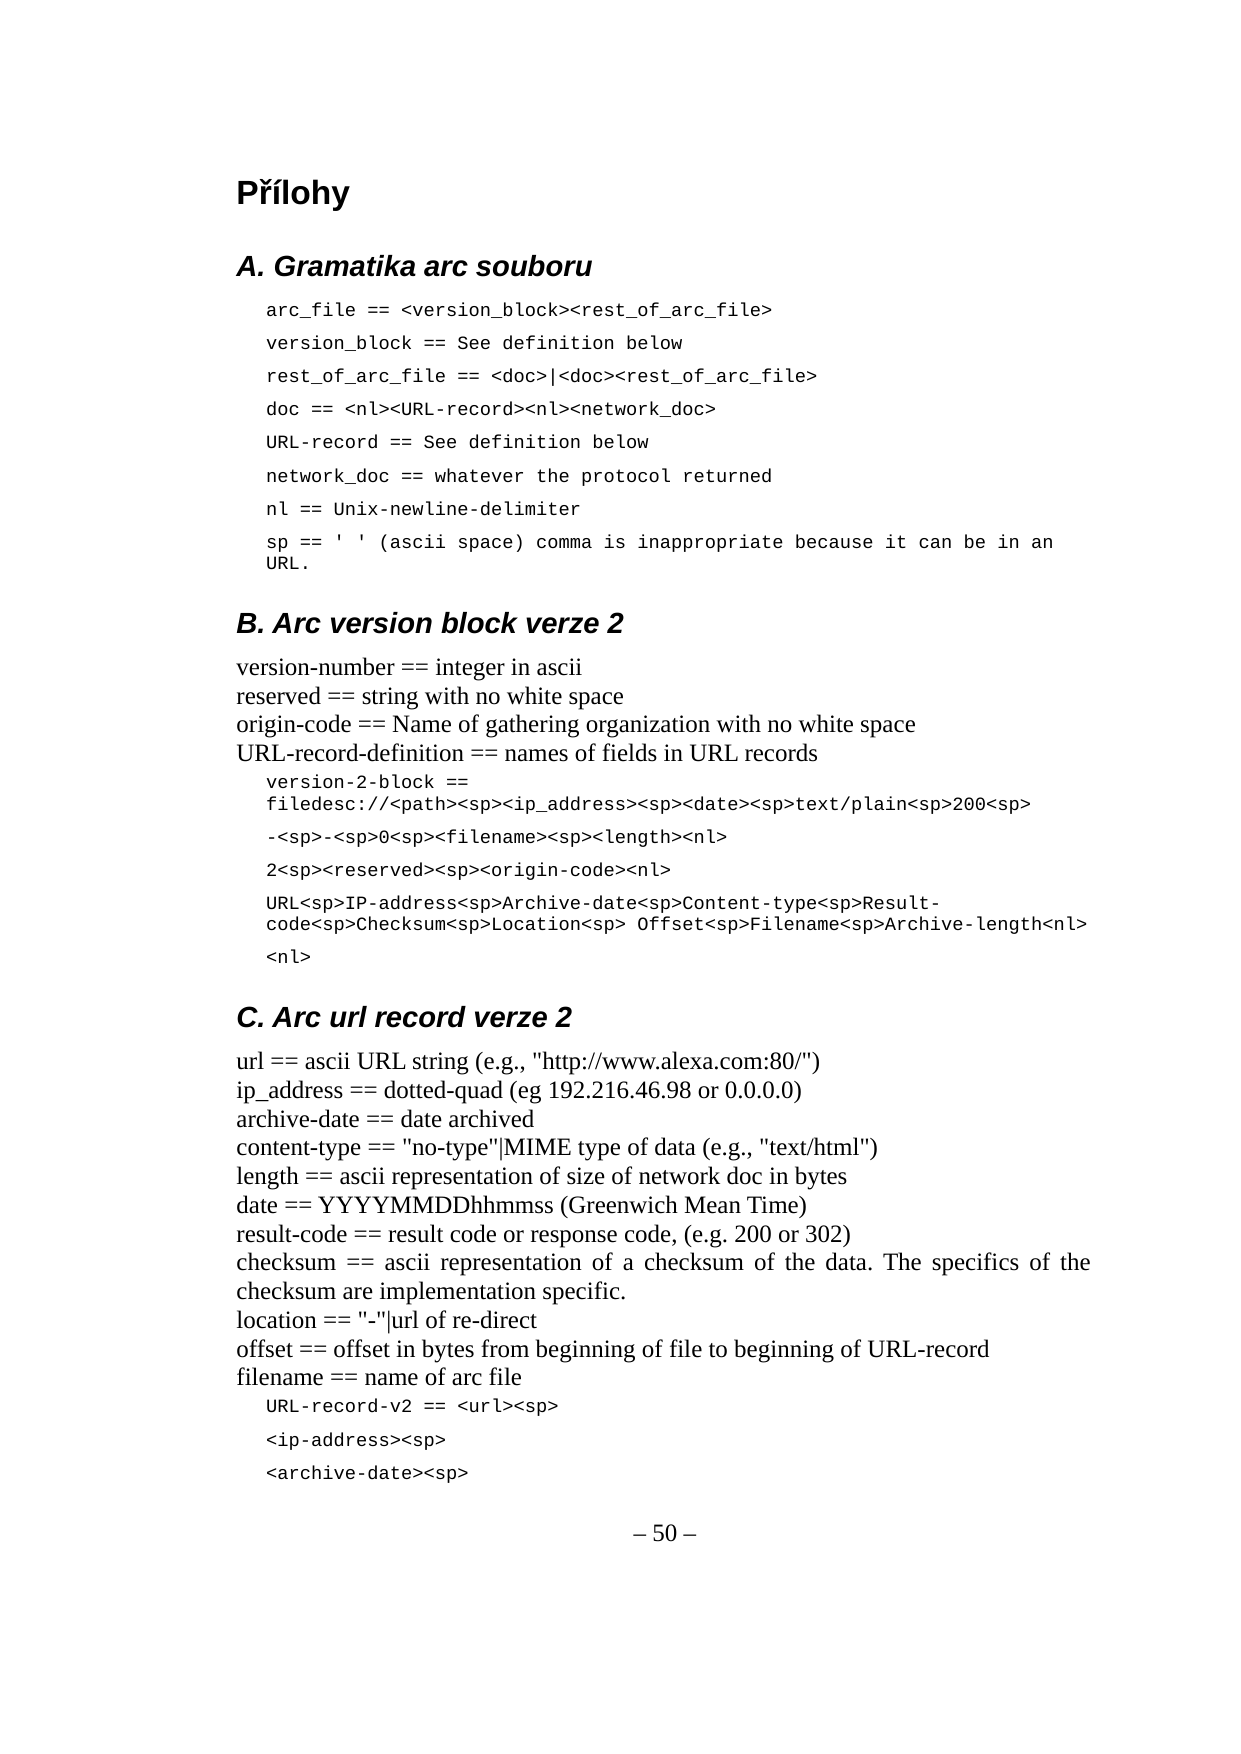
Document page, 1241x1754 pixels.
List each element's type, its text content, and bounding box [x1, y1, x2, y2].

text archive-date == date archived [236, 1104, 1093, 1132]
text version-2-block == filedesc://<path><sp><ip_address><sp><date><sp>text/plain<sp>200<sp> [266, 773, 1093, 816]
text offset == offset in bytes from beginning of file to beginning of URL-record [236, 1334, 1093, 1362]
subtitle Přílohy [236, 173, 1093, 211]
text origin-code == Name of gathering organization with no white space [236, 709, 1093, 738]
subtitle C. Arc url record verze 2 [236, 1000, 1093, 1034]
text version_block == See definition below [266, 334, 1093, 355]
text date == YYYYMMDDhhmmss (Greenwich Mean Time) [236, 1190, 1093, 1219]
text sp == ' ' (ascii space) comma is inappropriate because it can be in an URL. [266, 533, 1093, 575]
text network_doc == whatever the protocol returned [266, 466, 1093, 488]
text version-number == integer in ascii [236, 652, 1093, 681]
text nl == Unix-newline-delimiter [266, 499, 1093, 521]
subtitle A. Gramatika arc souboru [236, 249, 1093, 282]
subtitle B. Arc version block verze 2 [236, 606, 1093, 639]
text doc == <nl><URL-record><nl><network_doc> [266, 400, 1093, 421]
text checksum == ascii representation of a checksum of the data. The specifics of the checksum are implementation specific. [236, 1247, 1093, 1305]
text rest_of_arc_file == <doc>|<doc><rest_of_arc_file> [266, 367, 1093, 388]
text URL-record-v2 == <url><sp> [266, 1397, 1093, 1418]
text <archive-date><sp> [266, 1463, 1093, 1485]
text URL-record == See definition below [266, 433, 1093, 454]
text -<sp>-<sp>0<sp><filename><sp><length><nl> [266, 827, 1093, 849]
text arc_file == <version_block><rest_of_arc_file> [266, 301, 1093, 322]
text reserved == string with no white space [236, 681, 1093, 709]
text result-code == result code or response code, (e.g. 200 or 302) [236, 1219, 1093, 1247]
text filename == name of arc file [236, 1362, 1093, 1391]
text url == ascii URL string (e.g., "http://www.alexa.com:80/") [236, 1046, 1093, 1075]
text 2<sp><reserved><sp><origin-code><nl> [266, 861, 1093, 882]
text <nl> [266, 948, 1093, 969]
text content-type == "no-type"|MIME type of data (e.g., "text/html") [236, 1132, 1093, 1161]
text URL<sp>IP-address<sp>Archive-date<sp>Content-type<sp>Result-code<sp>Checksum<sp>Location<sp> Offset<sp>Filename<sp>Archive-length<nl> [266, 894, 1093, 936]
text length == ascii representation of size of network doc in bytes [236, 1161, 1093, 1190]
text <ip-address><sp> [266, 1430, 1093, 1452]
text location == "-"|url of re-direct [236, 1305, 1093, 1334]
text ip_address == dotted-quad (eg 192.216.46.98 or 0.0.0.0) [236, 1075, 1093, 1104]
text URL-record-definition == names of fields in URL records [236, 738, 1093, 767]
